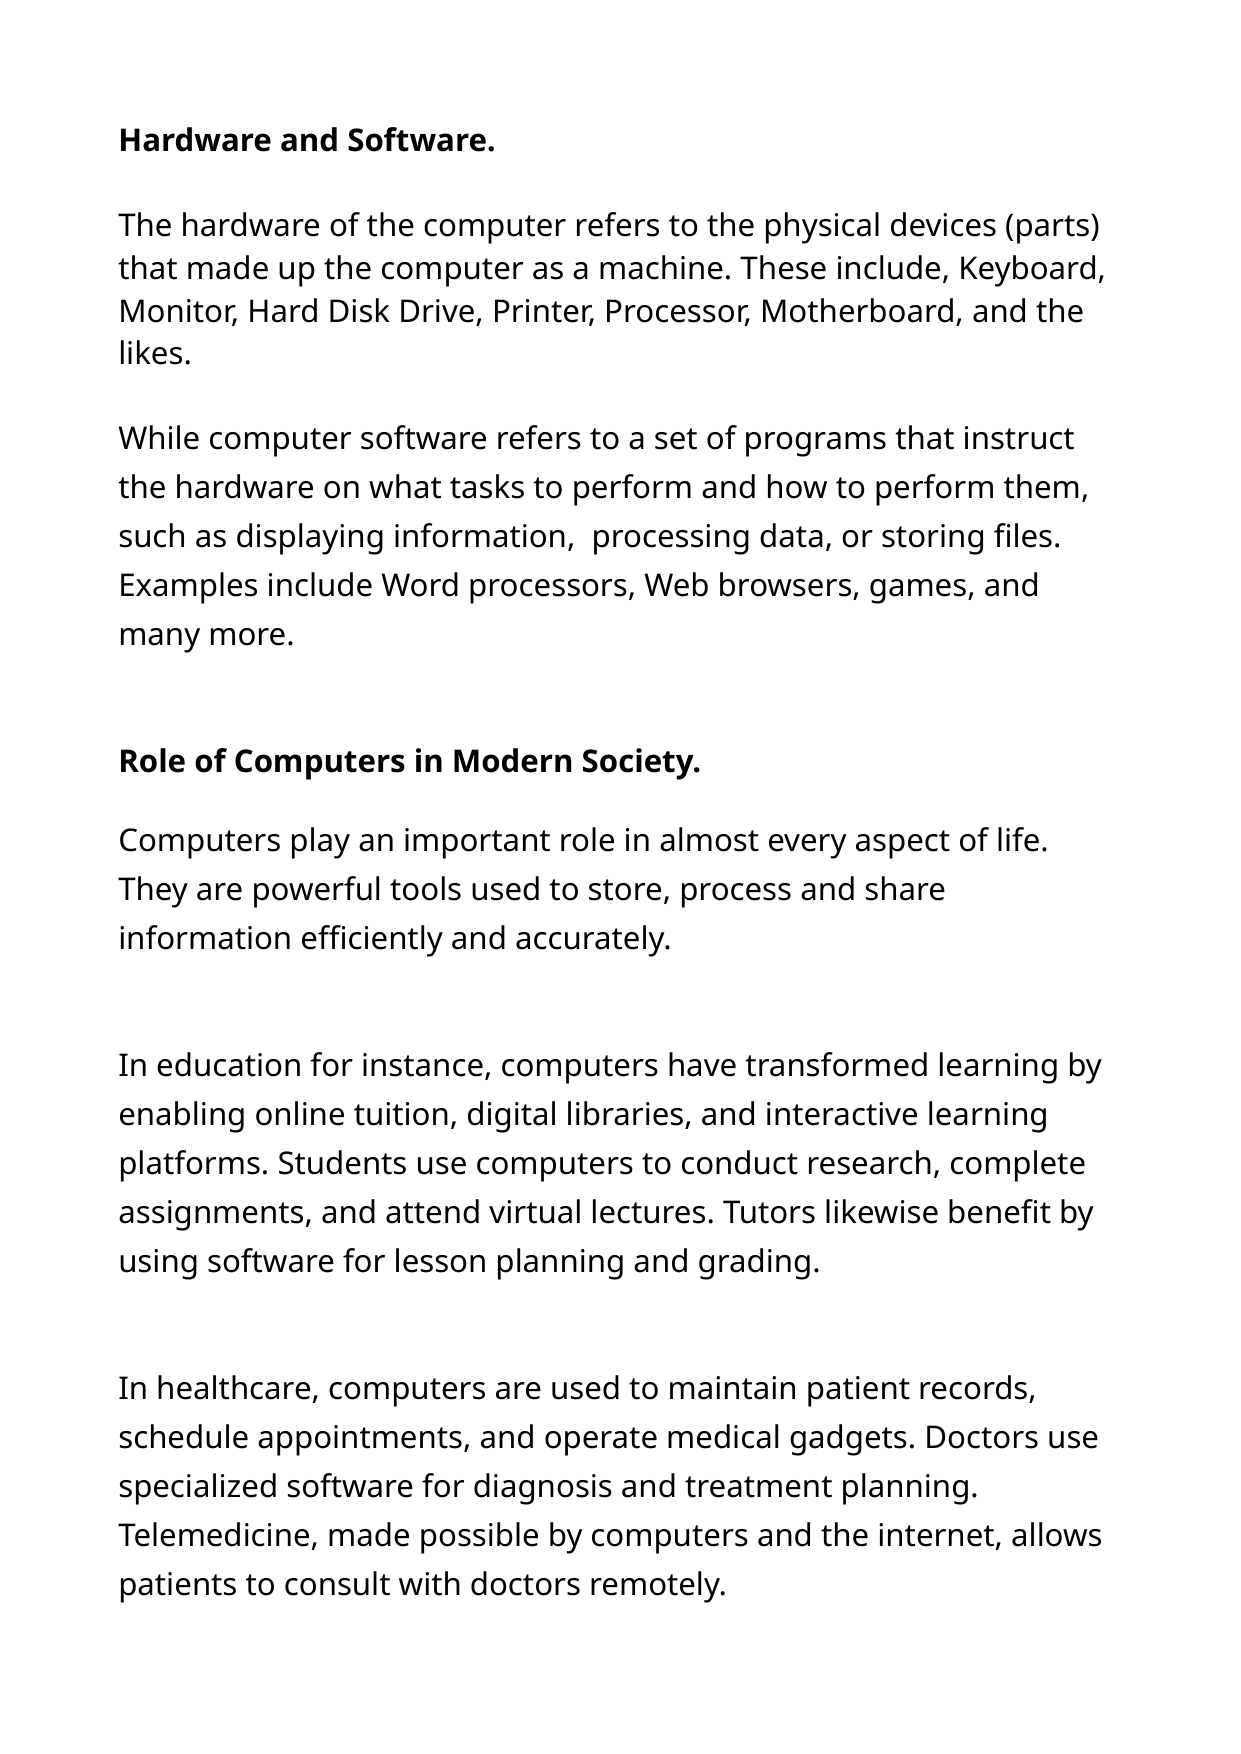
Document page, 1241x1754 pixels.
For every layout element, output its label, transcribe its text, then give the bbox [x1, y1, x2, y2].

text In education for instance, computers have transformed learning by enabling online tuition, digital libraries, and interactive learning platforms. Students use computers to conduct research, complete assignments, and attend virtual lectures. Tutors likewise benefit by using software for lesson planning and grading. [118, 1043, 1122, 1281]
text Computers play an important role in almost every aspect of life. They are powerful tools used to store, process and share information efficiently and accurately. [118, 818, 1122, 958]
text Hardware and Software. [118, 118, 1122, 161]
text Role of Computers in Modern Society. [118, 739, 1122, 782]
text In healthcare, computers are used to maintain patient records, schedule appointments, and operate medical gadgets. Doctors use specialized software for diagnosis and treatment planning. Telemedicine, made possible by computers and the internet, allows patients to consult with doctors remotely. [118, 1366, 1122, 1604]
text The hardware of the computer refers to the physical devices (parts) that made up the computer as a machine. These include, Keyboard, Monitor, Hard Disk Drive, Printer, Processor, Motherboard, and the likes. [118, 203, 1122, 374]
text While computer software refers to a set of programs that instruct the hardware on what tasks to perform and how to perform them, such as displaying information, processing data, or storing files. Examples include Word processors, Web browsers, games, and many more. [118, 416, 1122, 655]
